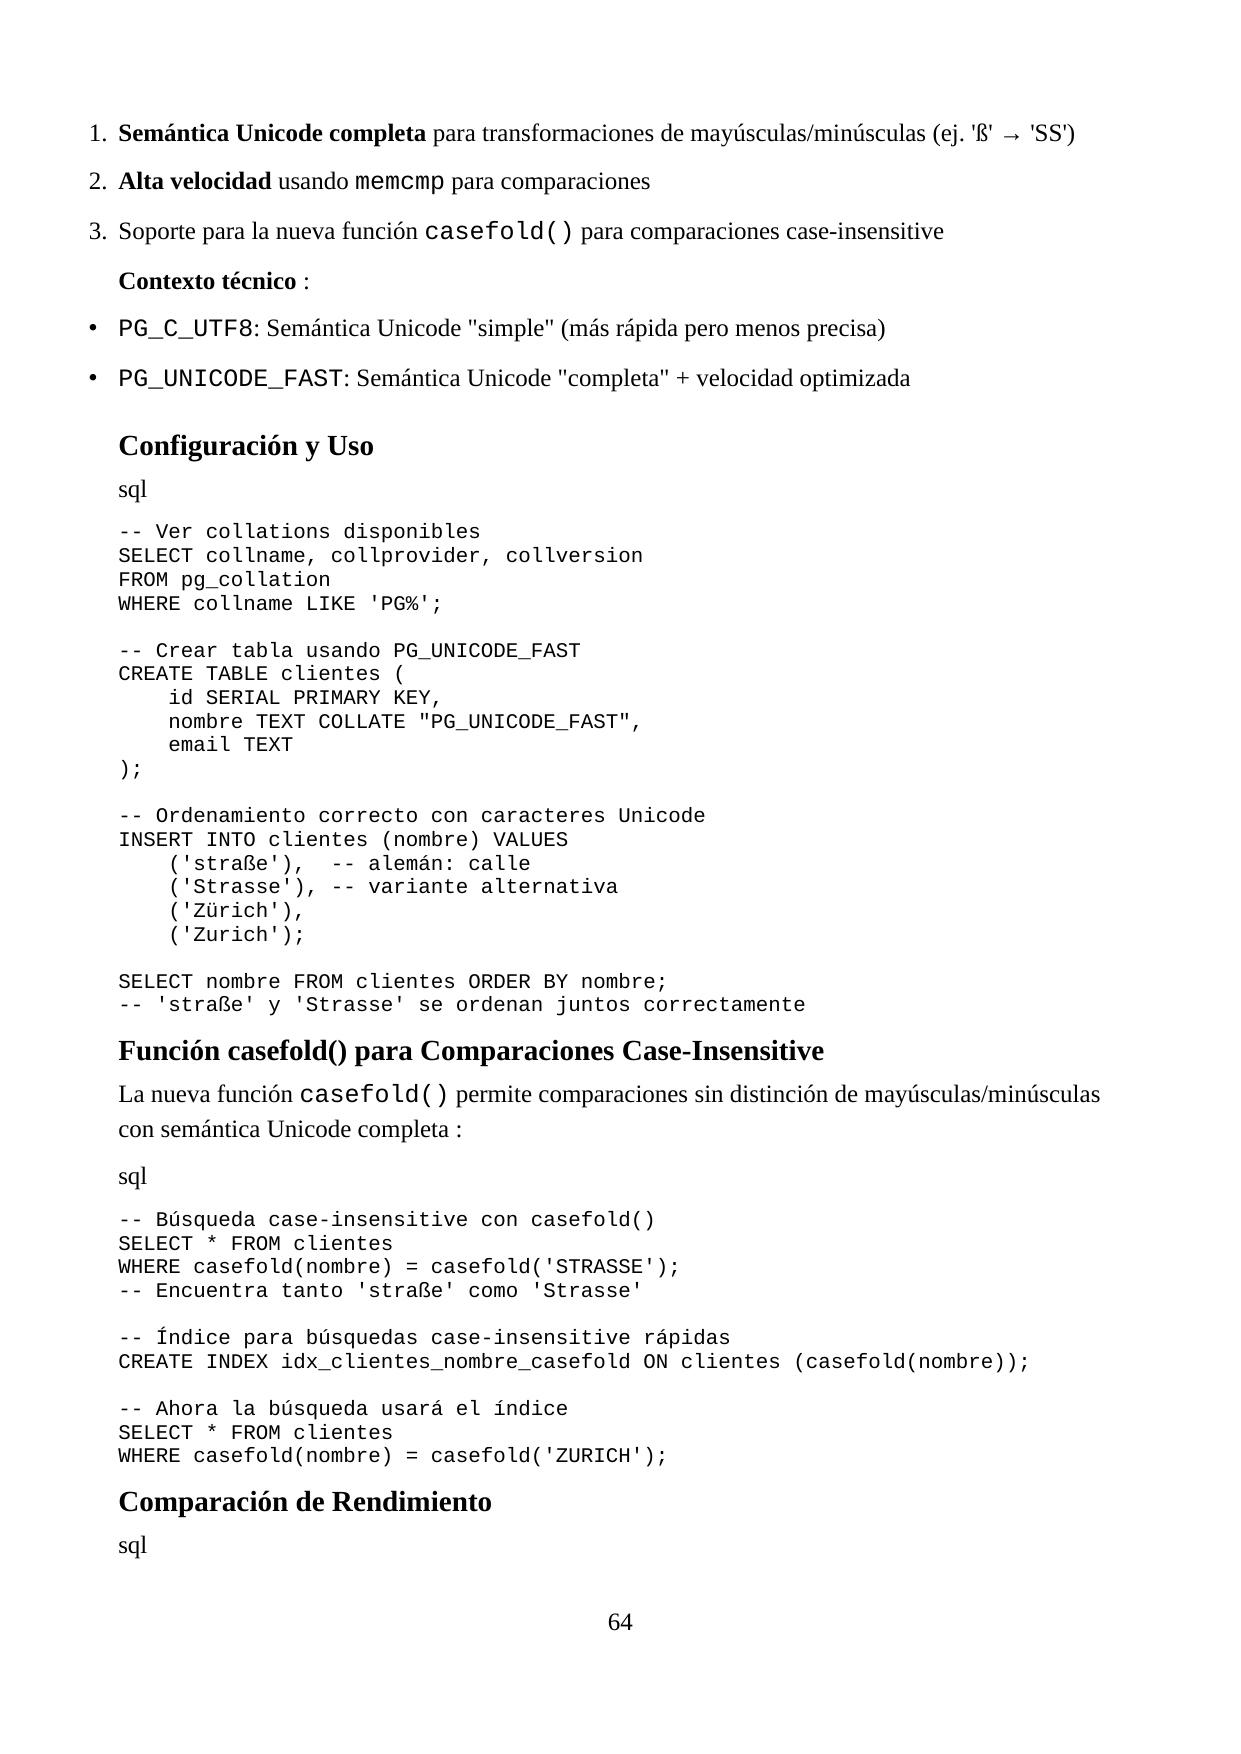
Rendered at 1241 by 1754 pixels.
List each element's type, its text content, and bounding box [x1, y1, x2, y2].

text CREATE INDEX idx_clientes_nombre_casefold ON clientes (casefold(nombre)); [118, 1351, 1122, 1374]
text SELECT * FROM clientes [118, 1233, 1122, 1256]
text Contexto técnico : [118, 266, 1122, 294]
list Semántica Unicode completa para transformaciones de mayúsculas/minúsculas (ej. 'ß' → 'SS') [118, 118, 1122, 147]
subtitle Comparación de Rendimiento [118, 1484, 1122, 1517]
text SELECT * FROM clientes [118, 1422, 1122, 1446]
text email TEXT [118, 734, 1122, 758]
text CREATE TABLE clientes ( [118, 663, 1122, 687]
text -- Crear tabla usando PG_UNICODE_FAST [118, 640, 1122, 663]
text -- Búsqueda case-insensitive con casefold() [118, 1209, 1122, 1233]
text -- Ordenamiento correcto con caracteres Unicode [118, 805, 1122, 829]
text ); [118, 758, 1122, 782]
text sql [118, 1161, 1122, 1190]
text WHERE casefold(nombre) = casefold('STRASSE'); [118, 1256, 1122, 1280]
text ('Zürich'), [118, 900, 1122, 923]
text SELECT nombre FROM clientes ORDER BY nombre; [118, 971, 1122, 994]
text ('Zurich'); [118, 923, 1122, 947]
text WHERE collname LIKE 'PG%'; [118, 592, 1122, 616]
text -- Índice para búsquedas case-insensitive rápidas [118, 1327, 1122, 1351]
text sql [118, 1530, 1122, 1558]
text La nueva función casefold() permite comparaciones sin distinción de mayúsculas/minúsculas con semántica Unicode completa : [118, 1079, 1122, 1143]
list Soporte para la nueva función casefold() para comparaciones case-insensitive [118, 216, 1122, 247]
text id SERIAL PRIMARY KEY, [118, 687, 1122, 711]
text -- Ahora la búsqueda usará el índice [118, 1398, 1122, 1422]
text -- Ver collations disponibles [118, 522, 1122, 545]
text sql [118, 474, 1122, 503]
subtitle Función casefold() para Comparaciones Case-Insensitive [118, 1033, 1122, 1066]
subtitle Configuración y Uso [118, 428, 1122, 461]
text -- 'straße' y 'Strasse' se ordenan juntos correctamente [118, 994, 1122, 1018]
text SELECT collname, collprovider, collversion [118, 545, 1122, 569]
text INSERT INTO clientes (nombre) VALUES [118, 829, 1122, 853]
text -- Encuentra tanto 'straße' como 'Strasse' [118, 1280, 1122, 1304]
text FROM pg_collation [118, 569, 1122, 592]
text ('straße'), -- alemán: calle [118, 853, 1122, 876]
list PG_C_UTF8: Semántica Unicode "simple" (más rápida pero menos precisa) [118, 313, 1122, 344]
text nombre TEXT COLLATE "PG_UNICODE_FAST", [118, 711, 1122, 734]
text ('Strasse'), -- variante alternativa [118, 876, 1122, 900]
list PG_UNICODE_FAST: Semántica Unicode "completa" + velocidad optimizada [118, 363, 1122, 394]
text WHERE casefold(nombre) = casefold('ZURICH'); [118, 1446, 1122, 1469]
list Alta velocidad usando memcmp para comparaciones [118, 166, 1122, 197]
